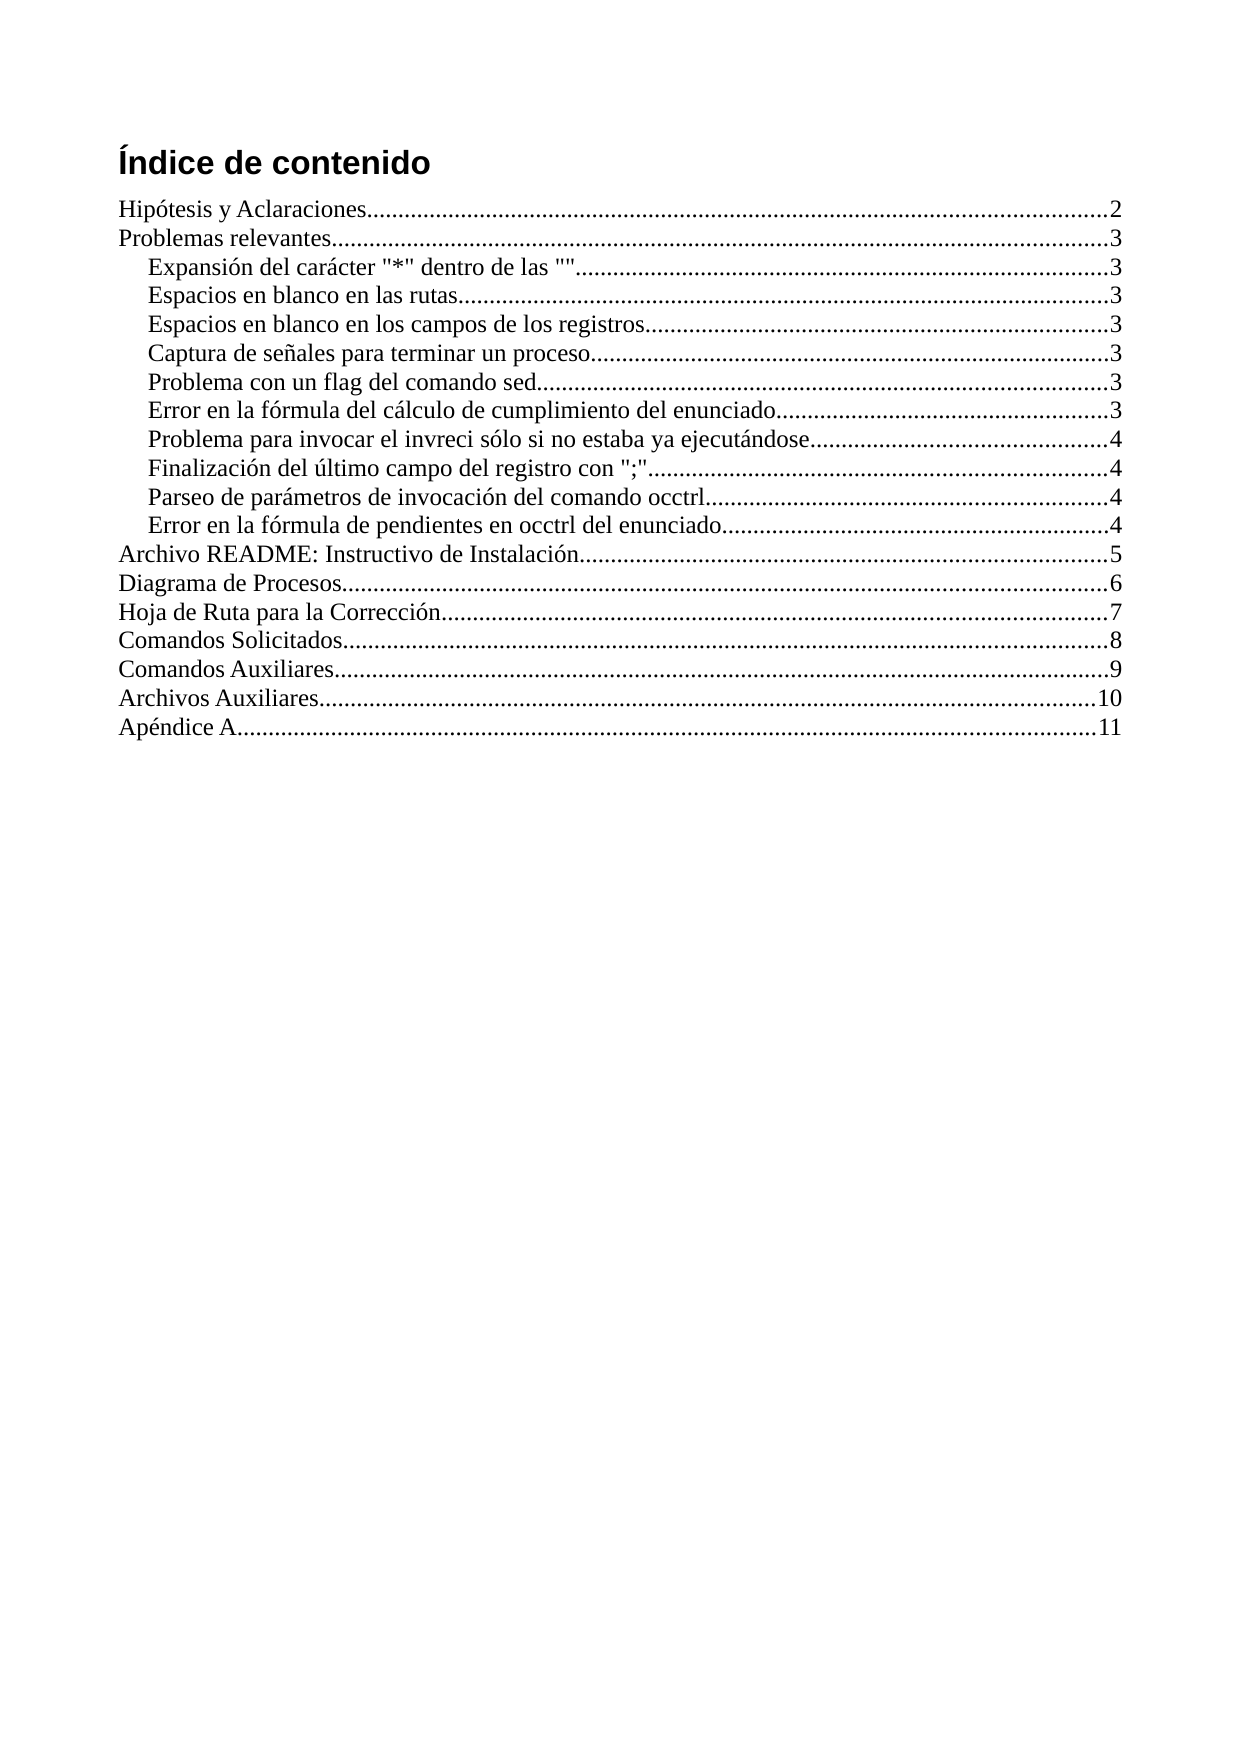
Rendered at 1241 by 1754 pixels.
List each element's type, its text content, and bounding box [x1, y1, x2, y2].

text Hipótesis y Aclaraciones 2 [118, 194, 1122, 223]
text Problemas relevantes 3 [118, 223, 1122, 252]
text Captura de señales para terminar un proceso 3 [148, 338, 1122, 367]
text Comandos Auxiliares 9 [118, 654, 1122, 683]
text Problema con un flag del comando sed 3 [148, 367, 1122, 395]
text Diagrama de Procesos 6 [118, 568, 1122, 597]
text Expansión del carácter "*" dentro de las "" 3 [148, 252, 1122, 280]
text Error en la fórmula del cálculo de cumplimiento del enunciado 3 [148, 395, 1122, 424]
text Espacios en blanco en las rutas 3 [148, 280, 1122, 309]
text Error en la fórmula de pendientes en occtrl del enunciado 4 [148, 510, 1122, 539]
text Problema para invocar el invreci sólo si no estaba ya ejecutándose 4 [148, 424, 1122, 453]
text Espacios en blanco en los campos de los registros 3 [148, 309, 1122, 338]
text Comandos Solicitados 8 [118, 625, 1122, 654]
text Archivo README: Instructivo de Instalación 5 [118, 539, 1122, 568]
text Apéndice A 11 [118, 712, 1122, 740]
subtitle Índice de contenido [118, 143, 1122, 182]
text Archivos Auxiliares 10 [118, 683, 1122, 712]
text Parseo de parámetros de invocación del comando occtrl 4 [148, 482, 1122, 510]
text Finalización del último campo del registro con ";" 4 [148, 453, 1122, 482]
text Hoja de Ruta para la Corrección 7 [118, 597, 1122, 625]
